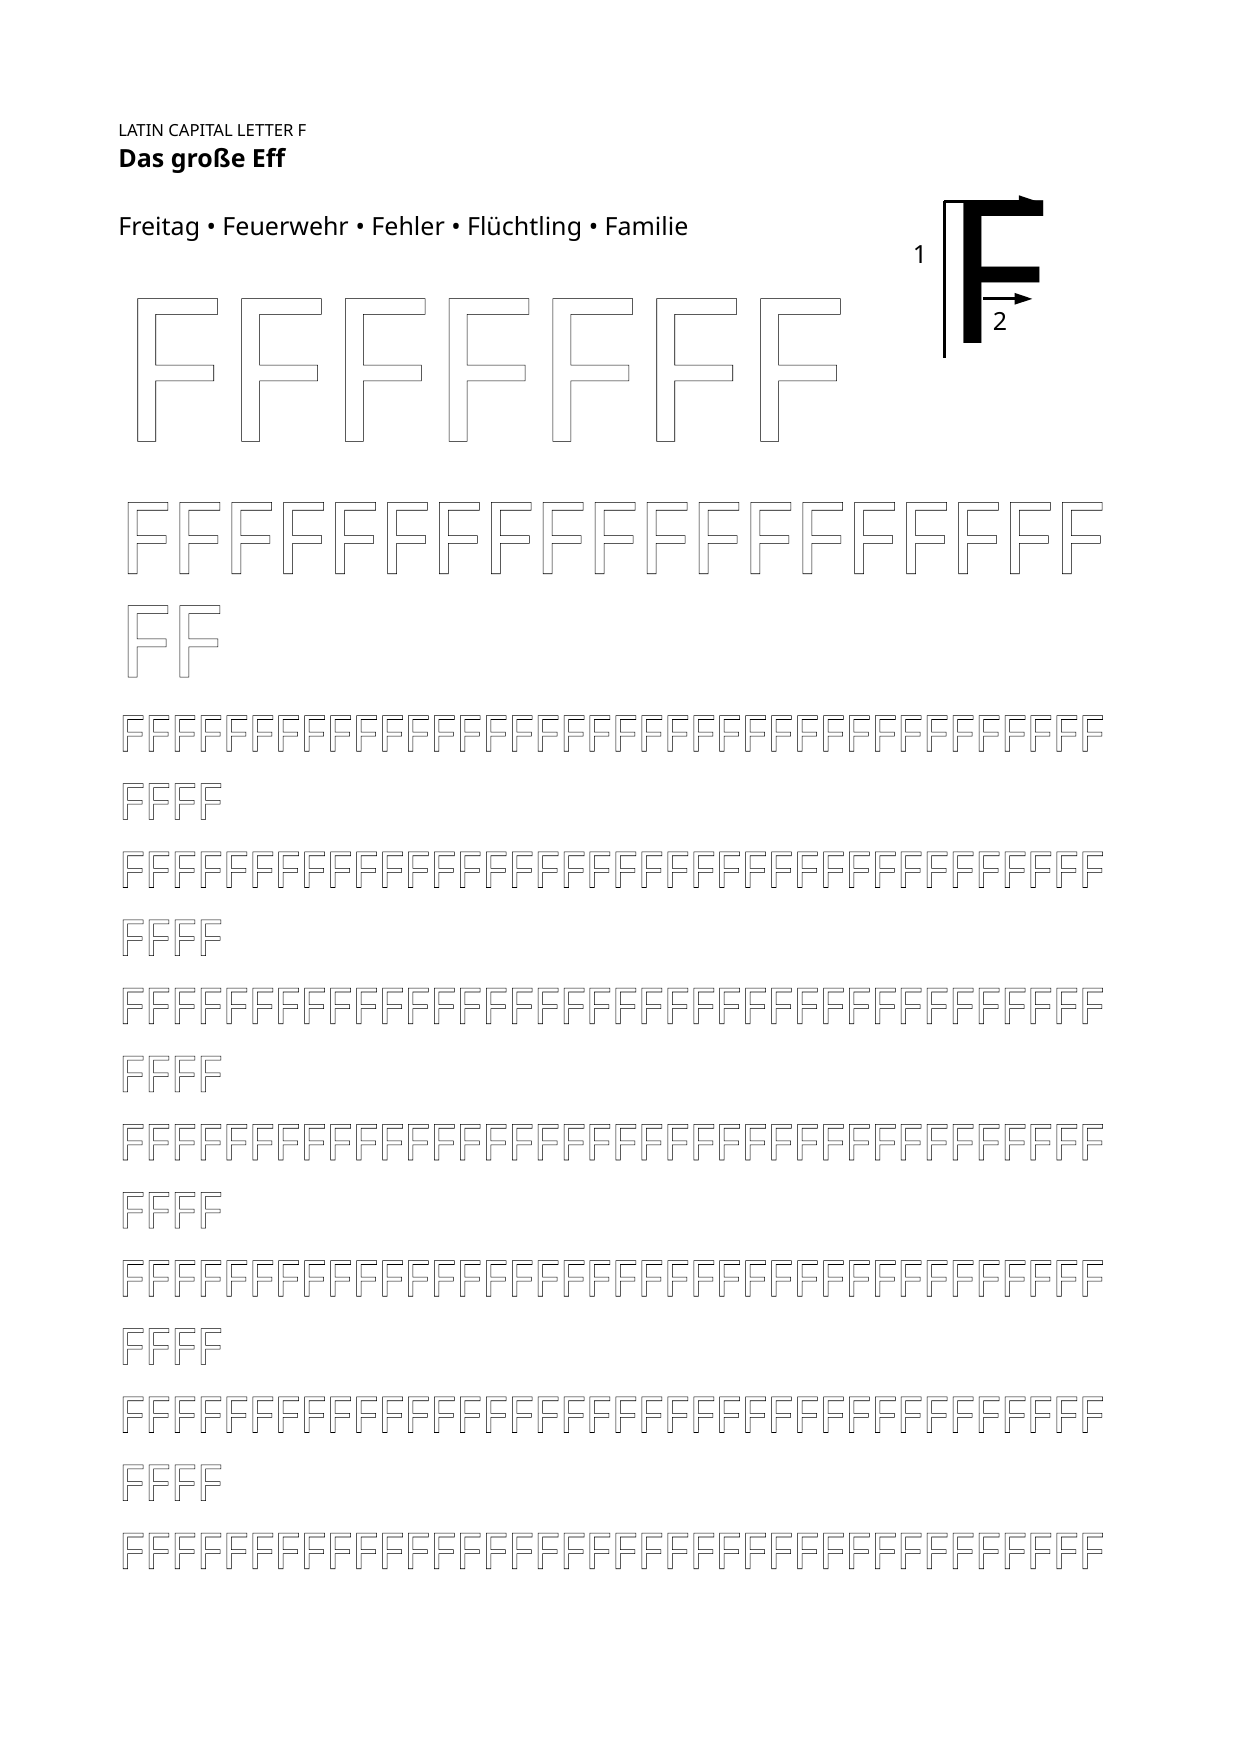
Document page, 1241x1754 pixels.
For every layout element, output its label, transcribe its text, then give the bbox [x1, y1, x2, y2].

text FFFFFFFFFFFFFFFFFFFFFFFFFFFFFFFFFFFFFFFFFF [118, 970, 1122, 1106]
text [981, 209, 1122, 243]
text Freitag • Feuerwehr • Fehler • Flüchtling • Familie [118, 209, 943, 243]
text FFFFFFFFFFFFFFFFFFFFFFFFFFFFFFFFFFFFFFFFFF [118, 698, 1122, 834]
text FFFFFFFFFFFFFFFFFFFFFFFFFFFFFFFFFFFFFF [118, 1515, 1122, 1583]
text FFFFFFFFFFFFFFFFFFFFF [118, 491, 1122, 698]
text FFFFFFFFFFFFFFFFFFFFFFFFFFFFFFFFFFFFFFFFFF [118, 1379, 1122, 1515]
text FFFFFFFFFFFFFFFFFFFFFFFFFFFFFFFFFFFFFFFFFF [118, 1106, 1122, 1243]
text LATIN CAPITAL LETTER F [118, 118, 1122, 141]
text Das große Eff [118, 141, 1122, 175]
text FFFFFFF [118, 243, 1122, 491]
text FFFFFFFFFFFFFFFFFFFFFFFFFFFFFFFFFFFFFFFFFF [118, 1243, 1122, 1379]
text FFFFFFFFFFFFFFFFFFFFFFFFFFFFFFFFFFFFFFFFFF [118, 834, 1122, 970]
